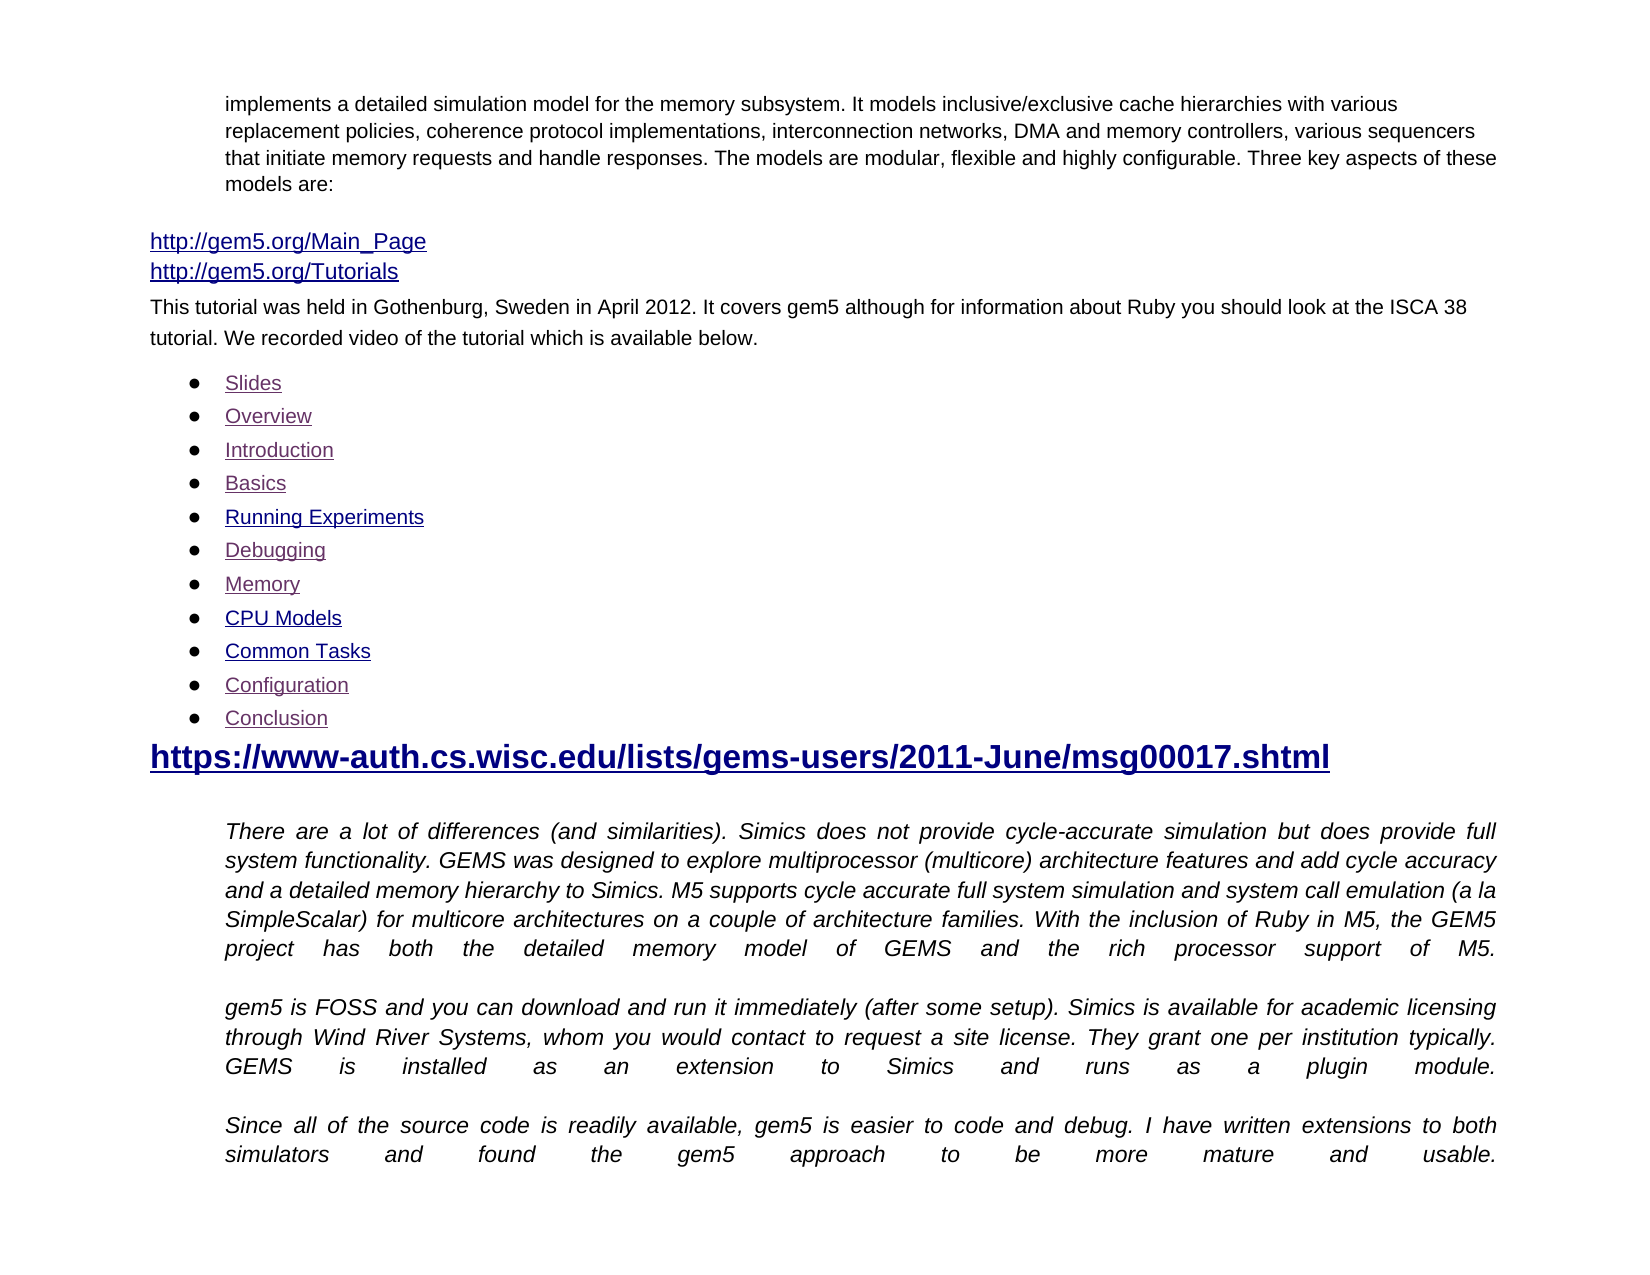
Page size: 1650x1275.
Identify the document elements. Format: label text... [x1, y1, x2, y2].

subtitle https://www-auth.cs.wisc.edu/lists/gems-users/2011-June/msg00017.shtml [150, 738, 1500, 776]
list Debugging [187, 537, 1500, 563]
list CPU Models [187, 604, 1500, 630]
text implements a detailed simulation model for the memory subsystem. It models inclusive/exclusive cache hierarchies with various replacement policies, coherence protocol implementations, interconnection networks, DMA and memory controllers, various sequencers that initiate memory requests and handle responses. The models are modular, flexible and highly configurable. Three key aspects of these models are: [225, 93, 1500, 196]
list Configuration [187, 671, 1500, 697]
text http://gem5.org/Tutorials [150, 258, 1500, 284]
list Conclusion [187, 705, 1500, 731]
list Common Tasks [187, 638, 1500, 663]
list Overview [187, 403, 1500, 429]
list Memory [187, 571, 1500, 596]
text There are a lot of differences (and similarities). Simics does not provide cycle-accurate simulation but does provide full system functionality. GEMS was designed to explore multiprocessor (multicore) architecture features and add cycle accuracy and a detailed memory hierarchy to Simics. M5 supports cycle accurate full system simulation and system call emulation (a la SimpleScalar) for multicore architectures on a couple of architecture families. With the inclusion of Ruby in M5, the GEM5 project has both the detailed memory model of GEMS and the rich processor support of M5. gem5 is FOSS and you can download and run it immediately (after some setup). Simics is available for academic licensing through Wind River Systems, whom you would contact to request a site license. They grant one per institution typically. GEMS is installed as an extension to Simics and runs as a plugin module. Since all of the source code is readily available, gem5 is easier to code and debug. I have written extensions to both simulators and found the gem5 approach to be more mature and usable. [225, 818, 1500, 1167]
list Slides [187, 369, 1500, 395]
text This tutorial was held in Gothenburg, Sweden in April 2012. It covers gem5 although for information about Ruby you should look at the ISCA 38 tutorial. We recorded video of the tutorial which is available below. [150, 296, 1500, 350]
list Introduction [187, 437, 1500, 462]
text http://gem5.org/Main_Page [150, 229, 1500, 255]
list Basics [187, 470, 1500, 496]
list Running Experiments [187, 504, 1500, 529]
